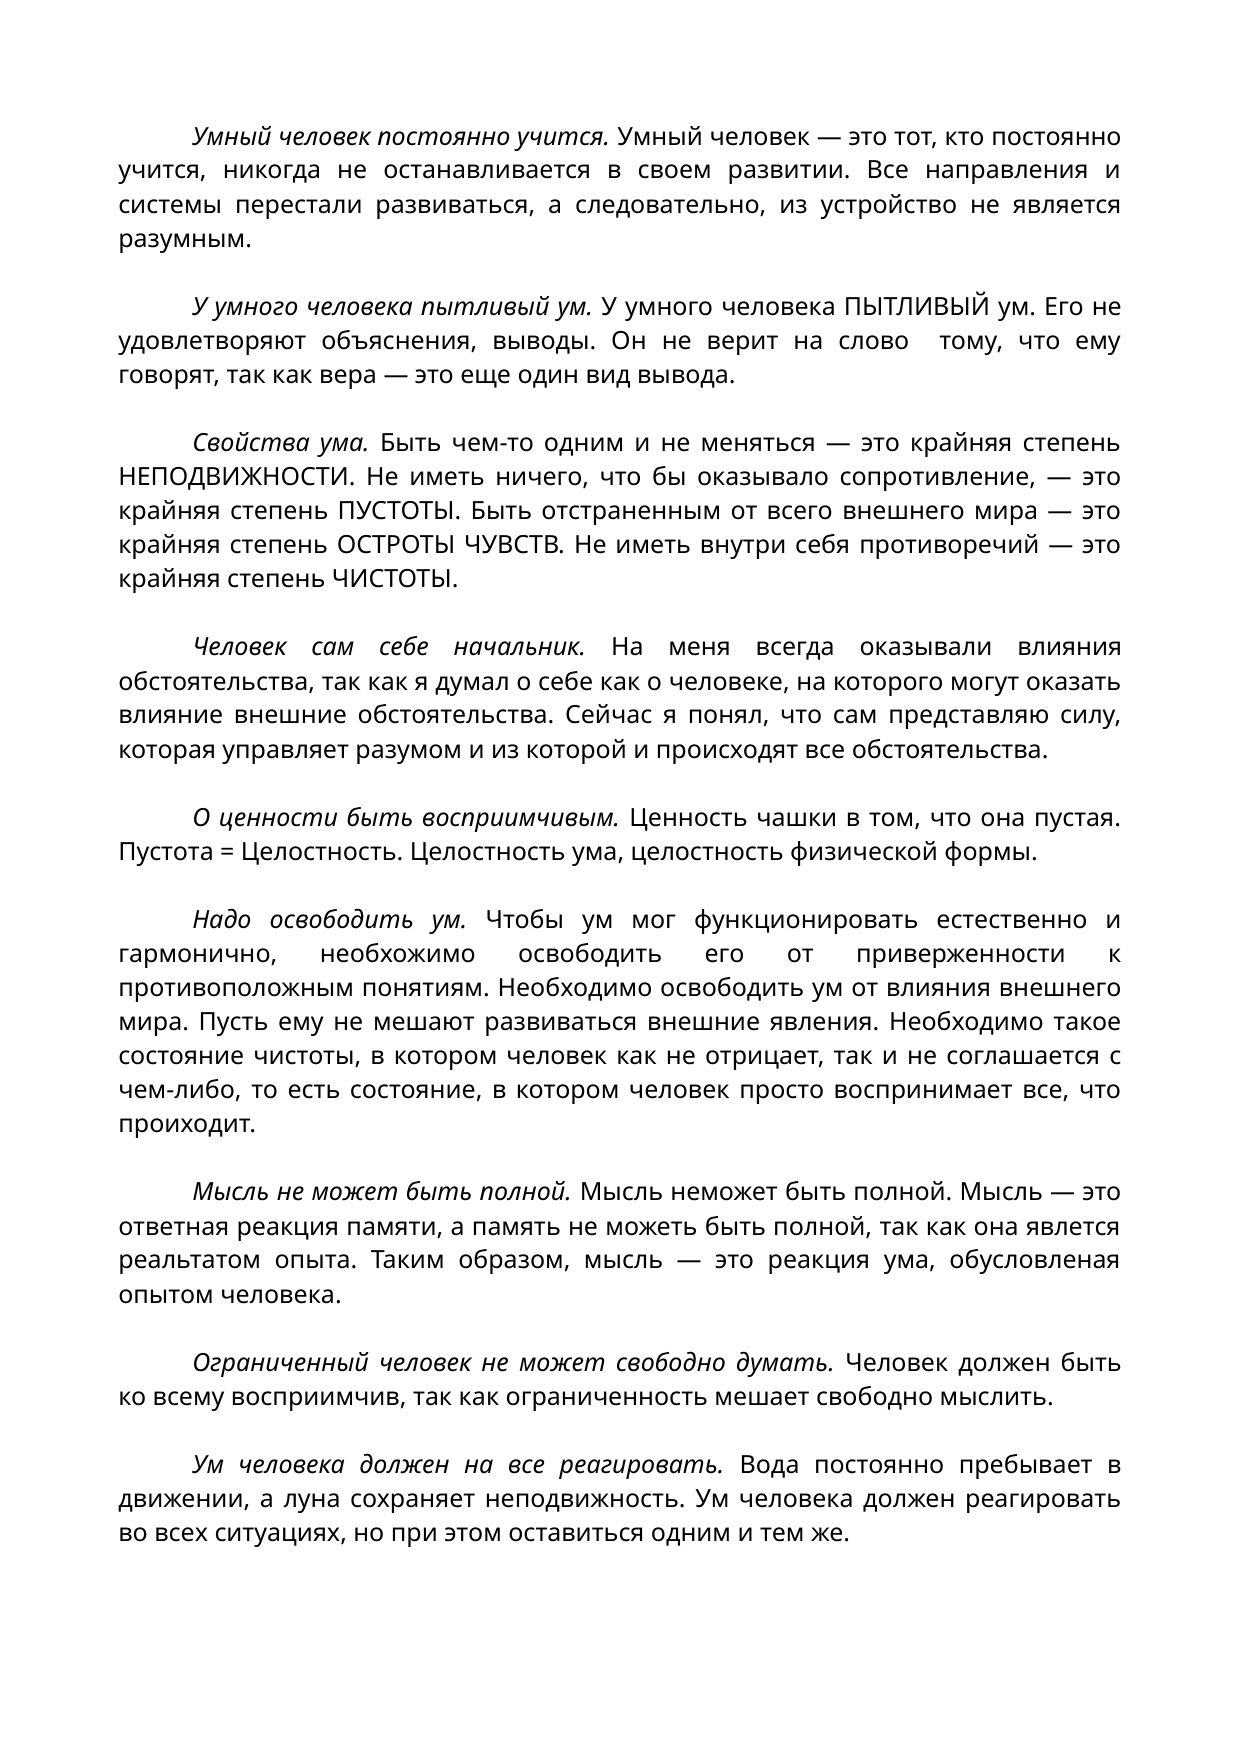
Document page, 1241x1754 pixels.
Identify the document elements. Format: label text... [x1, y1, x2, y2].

text Надо освободить ум. Чтобы ум мог функционировать естественно и гармонично, необхожимо освободить его от приверженности к противоположным понятиям. Необходимо освободить ум от влияния внешнего мира. Пусть ему не мешают развиваться внешние явления. Необходимо такое состояние чистоты, в котором человек как не отрицает, так и не соглашается с чем-либо, то есть состояние, в котором человек просто воспринимает все, что проиходит. [118, 902, 1122, 1140]
text Мысль не может быть полной. Мысль неможет быть полной. Мысль — это ответная реакция памяти, а память не можеть быть полной, так как она явлется реальтатом опыта. Таким образом, мысль — это реакция ума, обусловленая опытом человека. [118, 1174, 1122, 1310]
text Свойства ума. Быть чем-то одним и не меняться — это крайняя степень НЕПОДВИЖНОСТИ. Не иметь ничего, что бы оказывало сопротивление, — это крайняя степень ПУСТОТЫ. Быть отстраненным от всего внешнего мира — это крайняя степень ОСТРОТЫ ЧУВСТВ. Не иметь внутри себя противоречий — это крайняя степень ЧИСТОТЫ. [118, 425, 1122, 595]
text Ограниченный человек не может свободно думать. Человек должен быть ко всему восприимчив, так как ограниченность мешает свободно мыслить. [118, 1344, 1122, 1412]
text Человек сам себе начальник. На меня всегда оказывали влияния обстоятельства, так как я думал о себе как о человеке, на которого могут оказать влияние внешние обстоятельства. Сейчас я понял, что сам представляю силу, которая управляет разумом и из которой и происходят все обстоятельства. [118, 629, 1122, 765]
text Ум человека должен на все реагировать. Вода постоянно пребывает в движении, а луна сохраняет неподвижность. Ум человека должен реагировать во всех ситуациях, но при этом оставиться одним и тем же. [118, 1447, 1122, 1549]
text Умный человек постоянно учится. Умный человек — это тот, кто постоянно учится, никогда не останавливается в своем развитии. Все направления и системы перестали развиваться, а следовательно, из устройство не является разумным. [118, 118, 1122, 254]
text У умного человека пытливый ум. У умного человека ПЫТЛИВЫЙ ум. Его не удовлетворяют объяснения, выводы. Он не верит на слово тому, что ему говорят, так как вера — это еще один вид вывода. [118, 288, 1122, 391]
text О ценности быть восприимчивым. Ценность чашки в том, что она пустая. Пустота = Целостность. Целостность ума, целостность физической формы. [118, 799, 1122, 867]
